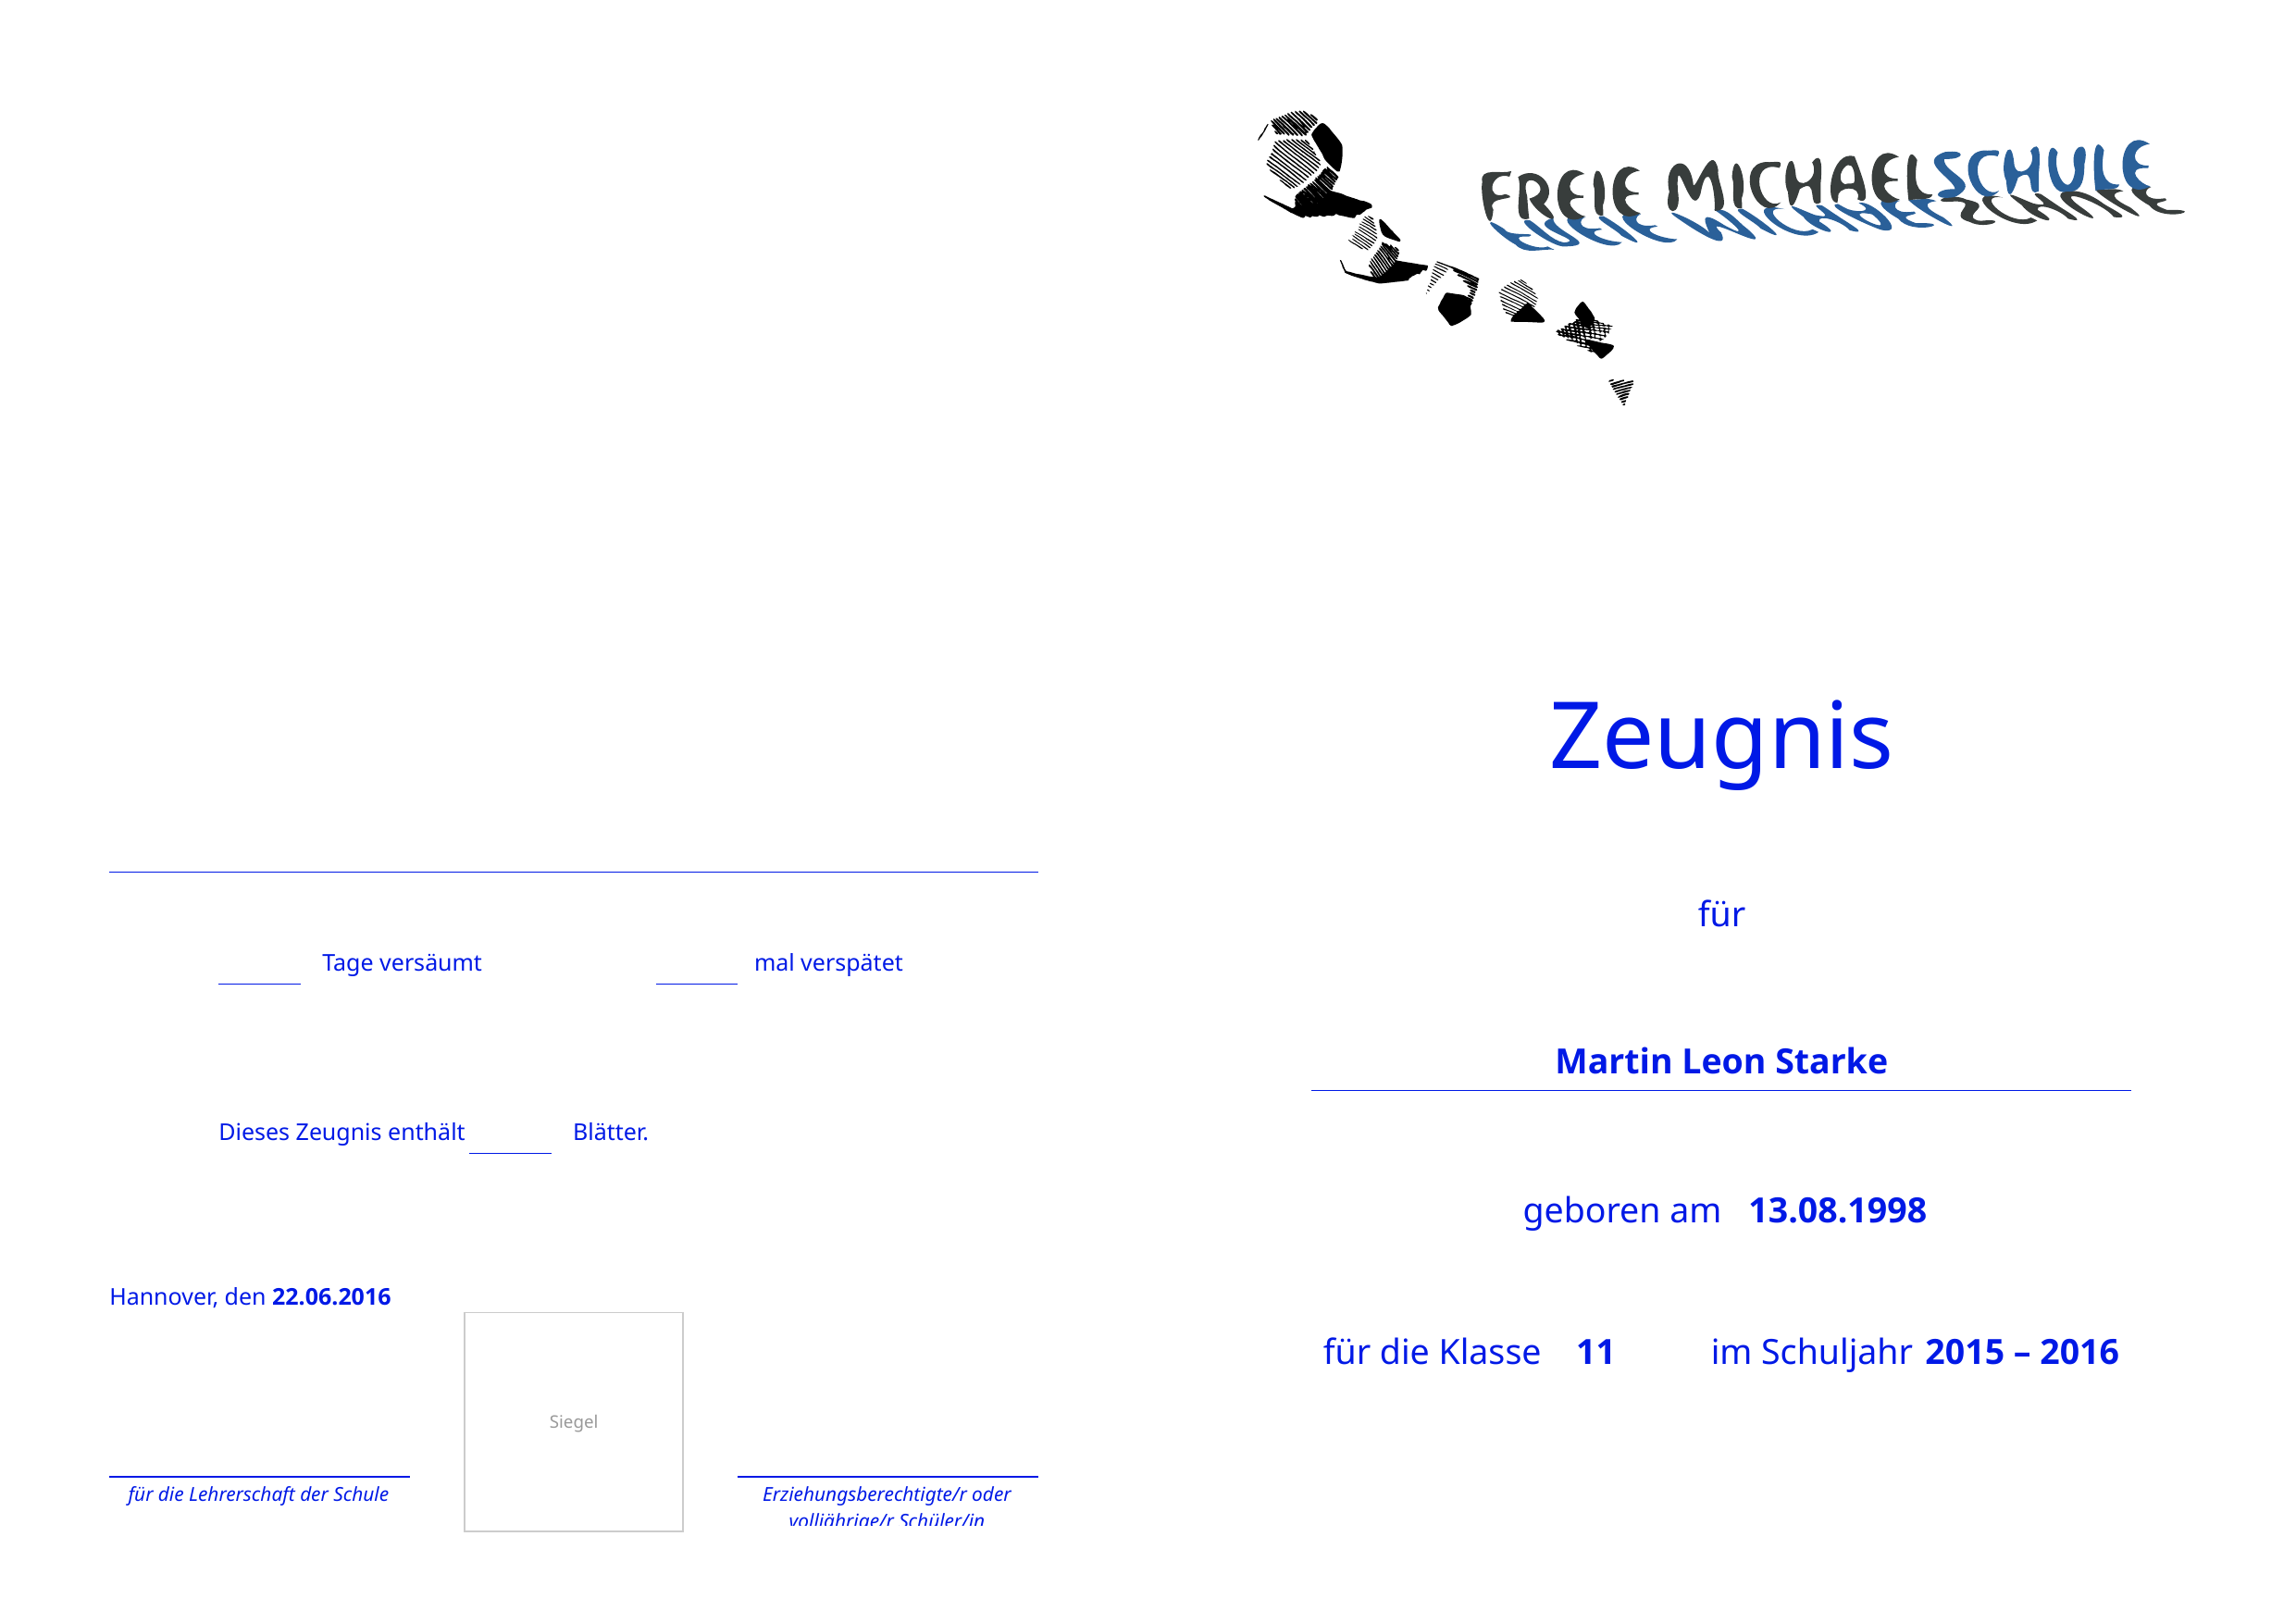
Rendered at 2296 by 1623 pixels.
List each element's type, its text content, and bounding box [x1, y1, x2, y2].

table_cell [656, 941, 738, 983]
table_cell [109, 172, 1038, 204]
table_cell [109, 739, 1038, 771]
table_cell [1257, 796, 2186, 843]
table_cell [1257, 1090, 2186, 1138]
table_cell Hannover, den 22.06.2016 [109, 1281, 1038, 1312]
table_cell [109, 141, 1038, 172]
table_cell Siegel [465, 1367, 682, 1476]
table_cell [109, 676, 1038, 708]
table_cell 13.08.1998 [1721, 1185, 1954, 1233]
table_cell [738, 1312, 1038, 1367]
table_cell [1257, 501, 2186, 527]
table_cell [1257, 527, 2186, 575]
table_cell [109, 1110, 218, 1153]
table_cell für die Lehrerschaft der Schule [109, 1478, 410, 1530]
table_cell [109, 873, 1038, 910]
table_cell [109, 1079, 1038, 1110]
table_cell [109, 267, 1038, 298]
table_cell 11 [1541, 1328, 1650, 1375]
table_cell [410, 1312, 464, 1367]
table_cell [684, 1476, 738, 1530]
table_cell [109, 1153, 1038, 1185]
table_cell [1257, 406, 2186, 453]
table_header [109, 109, 1038, 141]
table_cell [109, 1218, 1038, 1248]
table_cell [1257, 1375, 2186, 1422]
table_cell [109, 1367, 410, 1476]
table_cell [410, 1476, 464, 1530]
table_cell Erziehungsberechtigte/r oder volljährige/r Schüler/in [738, 1478, 1038, 1530]
table_cell geboren am [1489, 1185, 1721, 1233]
table_cell [109, 488, 1038, 519]
table_cell [109, 362, 1038, 393]
table_cell im Schuljahr [1651, 1328, 1913, 1375]
table_cell [109, 1185, 1038, 1218]
table_cell [109, 551, 1038, 582]
table_cell [109, 330, 1038, 362]
table_cell [738, 1367, 1038, 1476]
table_cell [109, 1249, 1038, 1281]
table_cell [410, 1367, 464, 1476]
table_cell [109, 299, 1038, 330]
table_cell [465, 1476, 682, 1530]
table_cell [109, 582, 1038, 613]
table_cell [109, 613, 1038, 645]
table_cell für die Klasse [1311, 1328, 1541, 1375]
table_cell [109, 984, 1038, 1016]
table_cell Blätter. [567, 1110, 883, 1153]
table_cell [109, 708, 1038, 739]
table_header [1257, 1517, 2186, 1532]
table_cell [109, 456, 1038, 488]
table_cell [684, 1367, 738, 1476]
table_cell [465, 1313, 682, 1367]
table_cell [109, 519, 1038, 551]
table_cell [1257, 1422, 2186, 1469]
table_cell [1257, 937, 2186, 985]
table_cell [109, 204, 1038, 235]
table_cell [2131, 1032, 2186, 1090]
table_cell [1257, 1328, 1311, 1375]
table_cell [1257, 1138, 2186, 1185]
table_cell [1257, 985, 2186, 1032]
table_cell [922, 941, 1038, 983]
table_cell [1257, 1185, 1489, 1233]
table_cell [109, 835, 1038, 871]
table_cell für [1257, 890, 2186, 937]
table_cell [1257, 1469, 2186, 1517]
table_header [1038, 109, 1257, 1532]
table_cell [1257, 1281, 2186, 1327]
table_cell [109, 1312, 410, 1367]
table_cell [552, 1110, 567, 1153]
table_cell [109, 645, 1038, 676]
table_cell [218, 941, 301, 983]
table_header [1257, 109, 2186, 406]
table_cell [301, 941, 316, 983]
table_cell [1954, 1185, 2186, 1233]
table_cell [109, 425, 1038, 456]
table_cell [684, 1312, 738, 1367]
table_cell Zeugnis [1257, 669, 2186, 795]
table_cell [109, 772, 1038, 802]
table_cell [109, 941, 218, 983]
table_cell Dieses Zeugnis enthält [218, 1110, 469, 1153]
table_cell [1257, 622, 2186, 669]
table_cell [1257, 1233, 2186, 1280]
table_cell [109, 803, 1038, 835]
table_cell [1257, 453, 2186, 501]
table_cell Tage versäumt [317, 941, 655, 983]
table_cell [109, 393, 1038, 425]
table_cell [1257, 575, 2186, 622]
table_cell [2131, 1328, 2186, 1375]
table_cell [1257, 1032, 1311, 1090]
table_cell [738, 941, 754, 983]
table_cell [109, 1016, 1038, 1047]
table_cell [109, 910, 1038, 941]
table_cell [109, 235, 1038, 266]
table_cell [469, 1110, 552, 1153]
table_cell [883, 1110, 1038, 1153]
table_cell [109, 1047, 1038, 1079]
table_cell mal verspätet [754, 941, 922, 983]
table_cell 2015 – 2016 [1913, 1328, 2131, 1375]
table_cell [1257, 843, 2186, 890]
table_cell Martin Leon Starke [1311, 1032, 2131, 1090]
